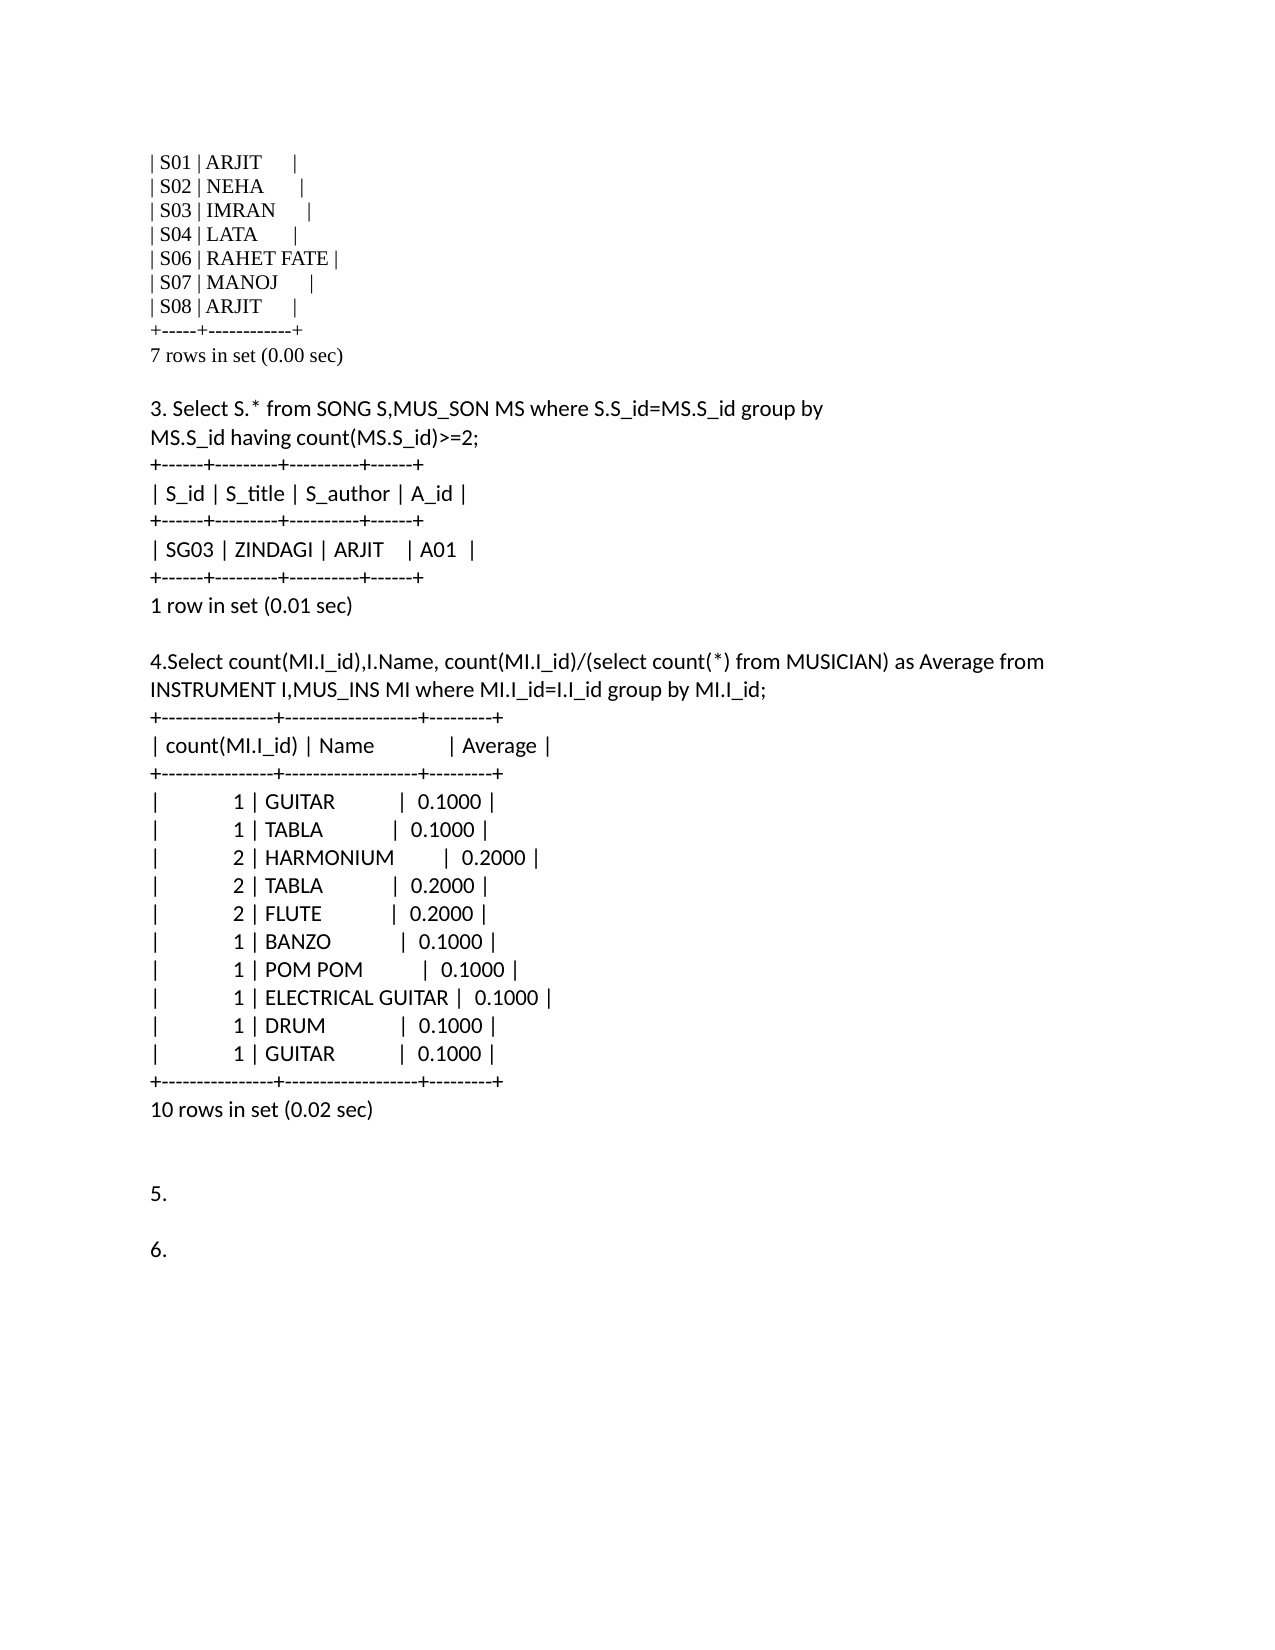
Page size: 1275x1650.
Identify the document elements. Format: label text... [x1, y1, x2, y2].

text +-----+------------+ [150, 318, 1125, 342]
text 4.Select count(MI.I_id),I.Name, count(MI.I_id)/(select count(*) from MUSICIAN) as Average from INSTRUMENT I,MUS_INS MI where MI.I_id=I.I_id group by MI.I_id; [150, 647, 1125, 703]
text | 1 | DRUM | 0.1000 | [150, 1011, 1125, 1039]
text | 2 | FLUTE | 0.2000 | [150, 899, 1125, 927]
text | count(MI.I_id) | Name | Average | [150, 731, 1125, 759]
text | SG03 | ZINDAGI | ARJIT | A01 | [150, 535, 1125, 563]
text | 1 | TABLA | 0.1000 | [150, 815, 1125, 843]
text MS.S_id having count(MS.S_id)>=2; [150, 423, 1125, 451]
text | 1 | ELECTRICAL GUITAR | 0.1000 | [150, 983, 1125, 1011]
text +------+---------+----------+------+ [150, 451, 1125, 479]
text | 1 | GUITAR | 0.1000 | [150, 787, 1125, 815]
text 3. Select S.* from SONG S,MUS_SON MS where S.S_id=MS.S_id group by [150, 394, 1125, 423]
text | S02 | NEHA | [150, 174, 1125, 198]
text 6. [150, 1235, 1125, 1263]
text +----------------+-------------------+---------+ [150, 703, 1125, 731]
text | S06 | RAHET FATE | [150, 246, 1125, 270]
text | 2 | TABLA | 0.2000 | [150, 871, 1125, 899]
text +------+---------+----------+------+ [150, 507, 1125, 535]
text 10 rows in set (0.02 sec) [150, 1095, 1125, 1123]
text +----------------+-------------------+---------+ [150, 759, 1125, 787]
text +----------------+-------------------+---------+ [150, 1067, 1125, 1095]
text | S01 | ARJIT | [150, 150, 1125, 174]
text | S03 | IMRAN | [150, 198, 1125, 222]
text +------+---------+----------+------+ [150, 563, 1125, 591]
text | 1 | GUITAR | 0.1000 | [150, 1039, 1125, 1067]
text | S_id | S_title | S_author | A_id | [150, 479, 1125, 507]
text | S04 | LATA | [150, 222, 1125, 246]
text | 1 | BANZO | 0.1000 | [150, 927, 1125, 955]
text | S08 | ARJIT | [150, 294, 1125, 318]
text | 2 | HARMONIUM | 0.2000 | [150, 843, 1125, 871]
text 7 rows in set (0.00 sec) [150, 342, 1125, 367]
text 5. [150, 1179, 1125, 1207]
text 1 row in set (0.01 sec) [150, 591, 1125, 619]
text | S07 | MANOJ | [150, 270, 1125, 294]
text | 1 | POM POM | 0.1000 | [150, 955, 1125, 983]
